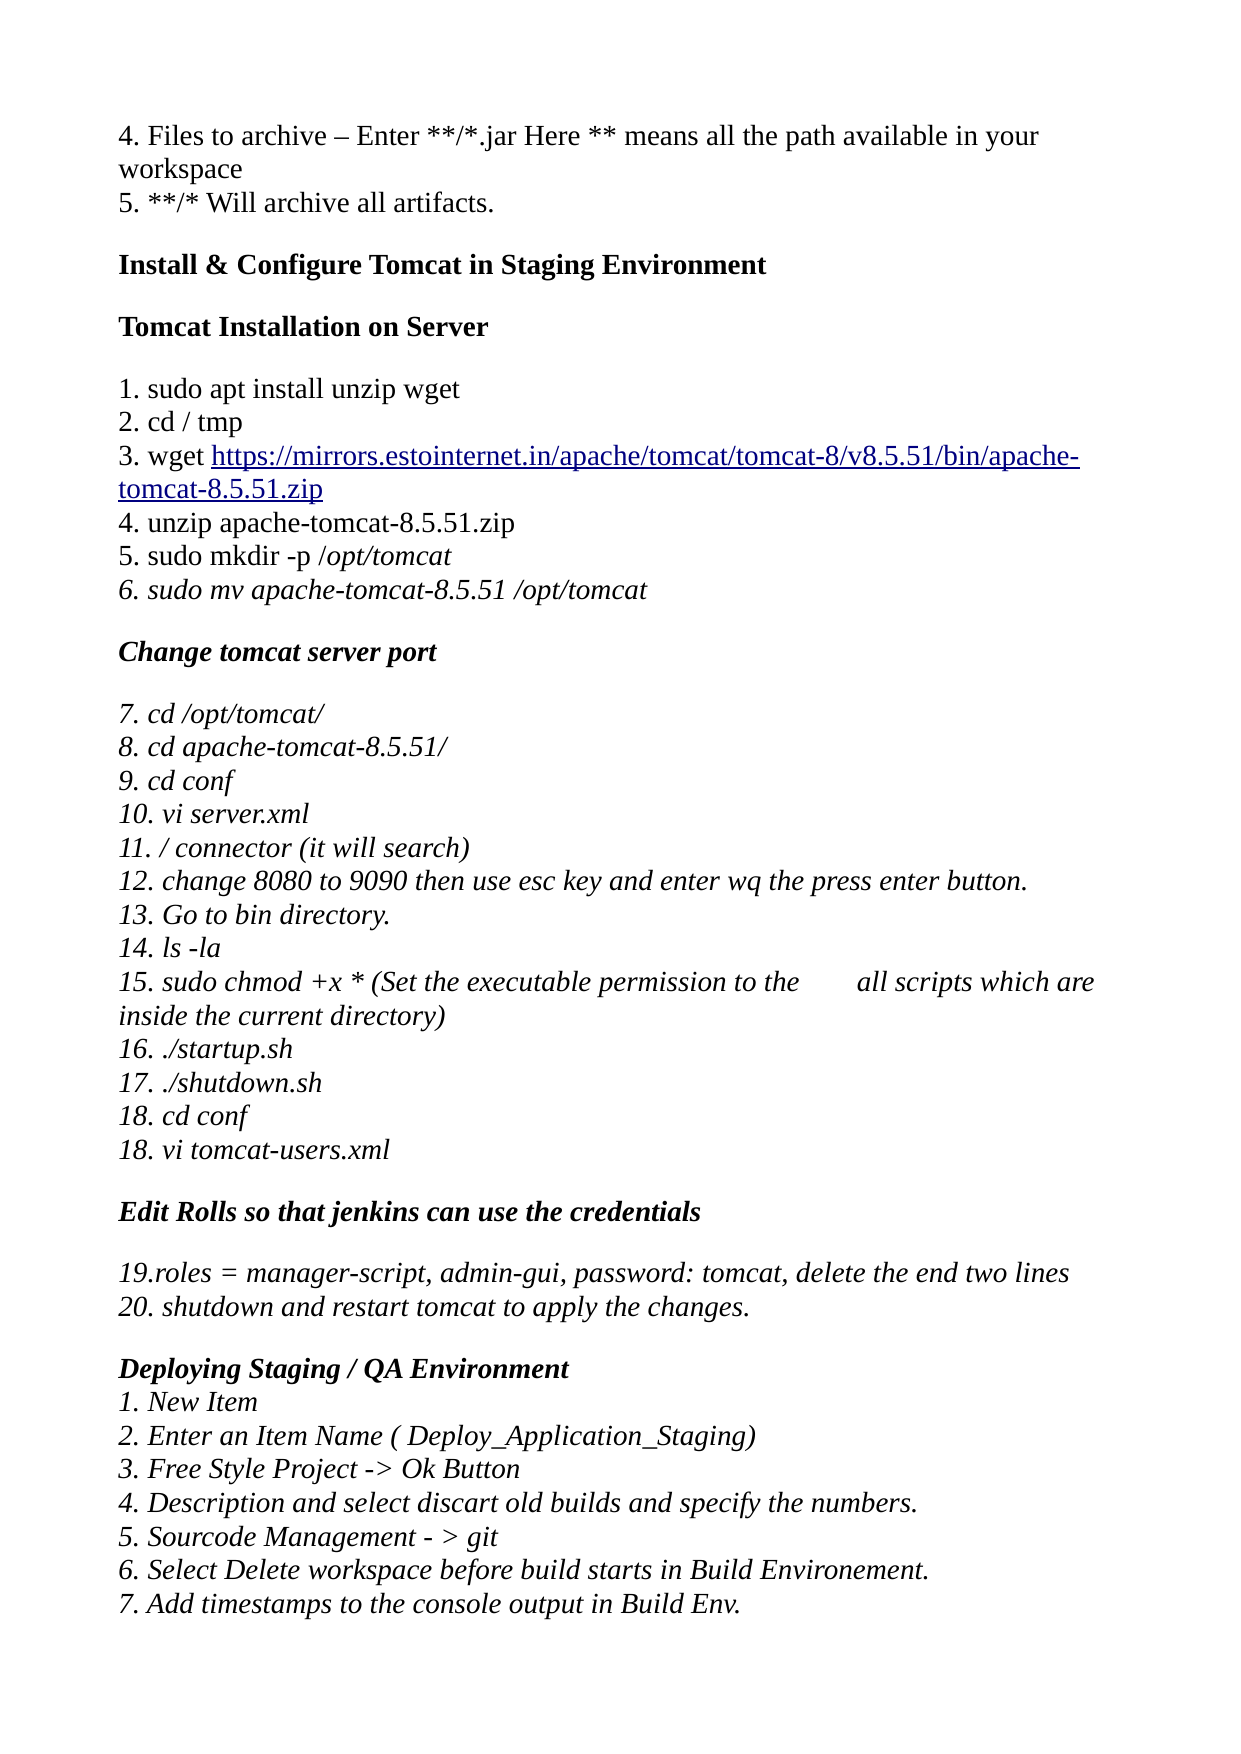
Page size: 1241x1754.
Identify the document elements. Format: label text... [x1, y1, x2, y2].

text 15. sudo chmod +x * (Set the executable permission to the all scripts which are inside the current directory) [118, 964, 1122, 1031]
text 1. New Item [118, 1384, 1122, 1418]
text 16. ./startup.sh [118, 1031, 1122, 1065]
text 6. sudo mv apache-tomcat-8.5.51 /opt/tomcat [118, 572, 1122, 606]
text 7. Add timestamps to the console output in Build Env. [118, 1586, 1122, 1619]
text Deploying Staging / QA Environment [118, 1351, 1122, 1384]
text 5. Sourcode Management - > git [118, 1519, 1122, 1552]
text 8. cd apache-tomcat-8.5.51/ [118, 729, 1122, 763]
text 19.roles = manager-script, admin-gui, password: tomcat, delete the end two lines [118, 1256, 1122, 1289]
text 17. ./shutdown.sh [118, 1065, 1122, 1098]
text 14. ls -la [118, 931, 1122, 964]
text 4. Files to archive – Enter **/*.jar Here ** means all the path available in your workspace [118, 118, 1122, 185]
text 11. / connector (it will search) [118, 830, 1122, 863]
text 2. Enter an Item Name ( Deploy_Application_Staging) [118, 1418, 1122, 1452]
text 6. Select Delete workspace before build starts in Build Environement. [118, 1552, 1122, 1586]
text 13. Go to bin directory. [118, 897, 1122, 931]
text 3. Free Style Project -> Ok Button [118, 1452, 1122, 1485]
text 5. **/* Will archive all artifacts. [118, 185, 1122, 219]
text 3. wget https://mirrors.estointernet.in/apache/tomcat/tomcat-8/v8.5.51/bin/apache-tomcat-8.5.51.zip [118, 438, 1122, 505]
text 2. cd / tmp [118, 404, 1122, 438]
text 20. shutdown and restart tomcat to apply the changes. [118, 1289, 1122, 1323]
text 9. cd conf [118, 763, 1122, 796]
text 18. cd conf [118, 1098, 1122, 1132]
text Tomcat Installation on Server [118, 309, 1122, 342]
text 10. vi server.xml [118, 796, 1122, 830]
text 5. sudo mkdir -p /opt/tomcat [118, 538, 1122, 572]
text 1. sudo apt install unzip wget [118, 371, 1122, 404]
text Edit Rolls so that jenkins can use the credentials [118, 1194, 1122, 1227]
text 12. change 8080 to 9090 then use esc key and enter wq the press enter button. [118, 863, 1122, 897]
text Change tomcat server port [118, 634, 1122, 667]
text 4. unzip apache-tomcat-8.5.51.zip [118, 505, 1122, 538]
text 4. Description and select discart old builds and specify the numbers. [118, 1485, 1122, 1519]
text 18. vi tomcat-users.xml [118, 1132, 1122, 1165]
text Install & Configure Tomcat in Staging Environment [118, 247, 1122, 281]
text 7. cd /opt/tomcat/ [118, 696, 1122, 729]
